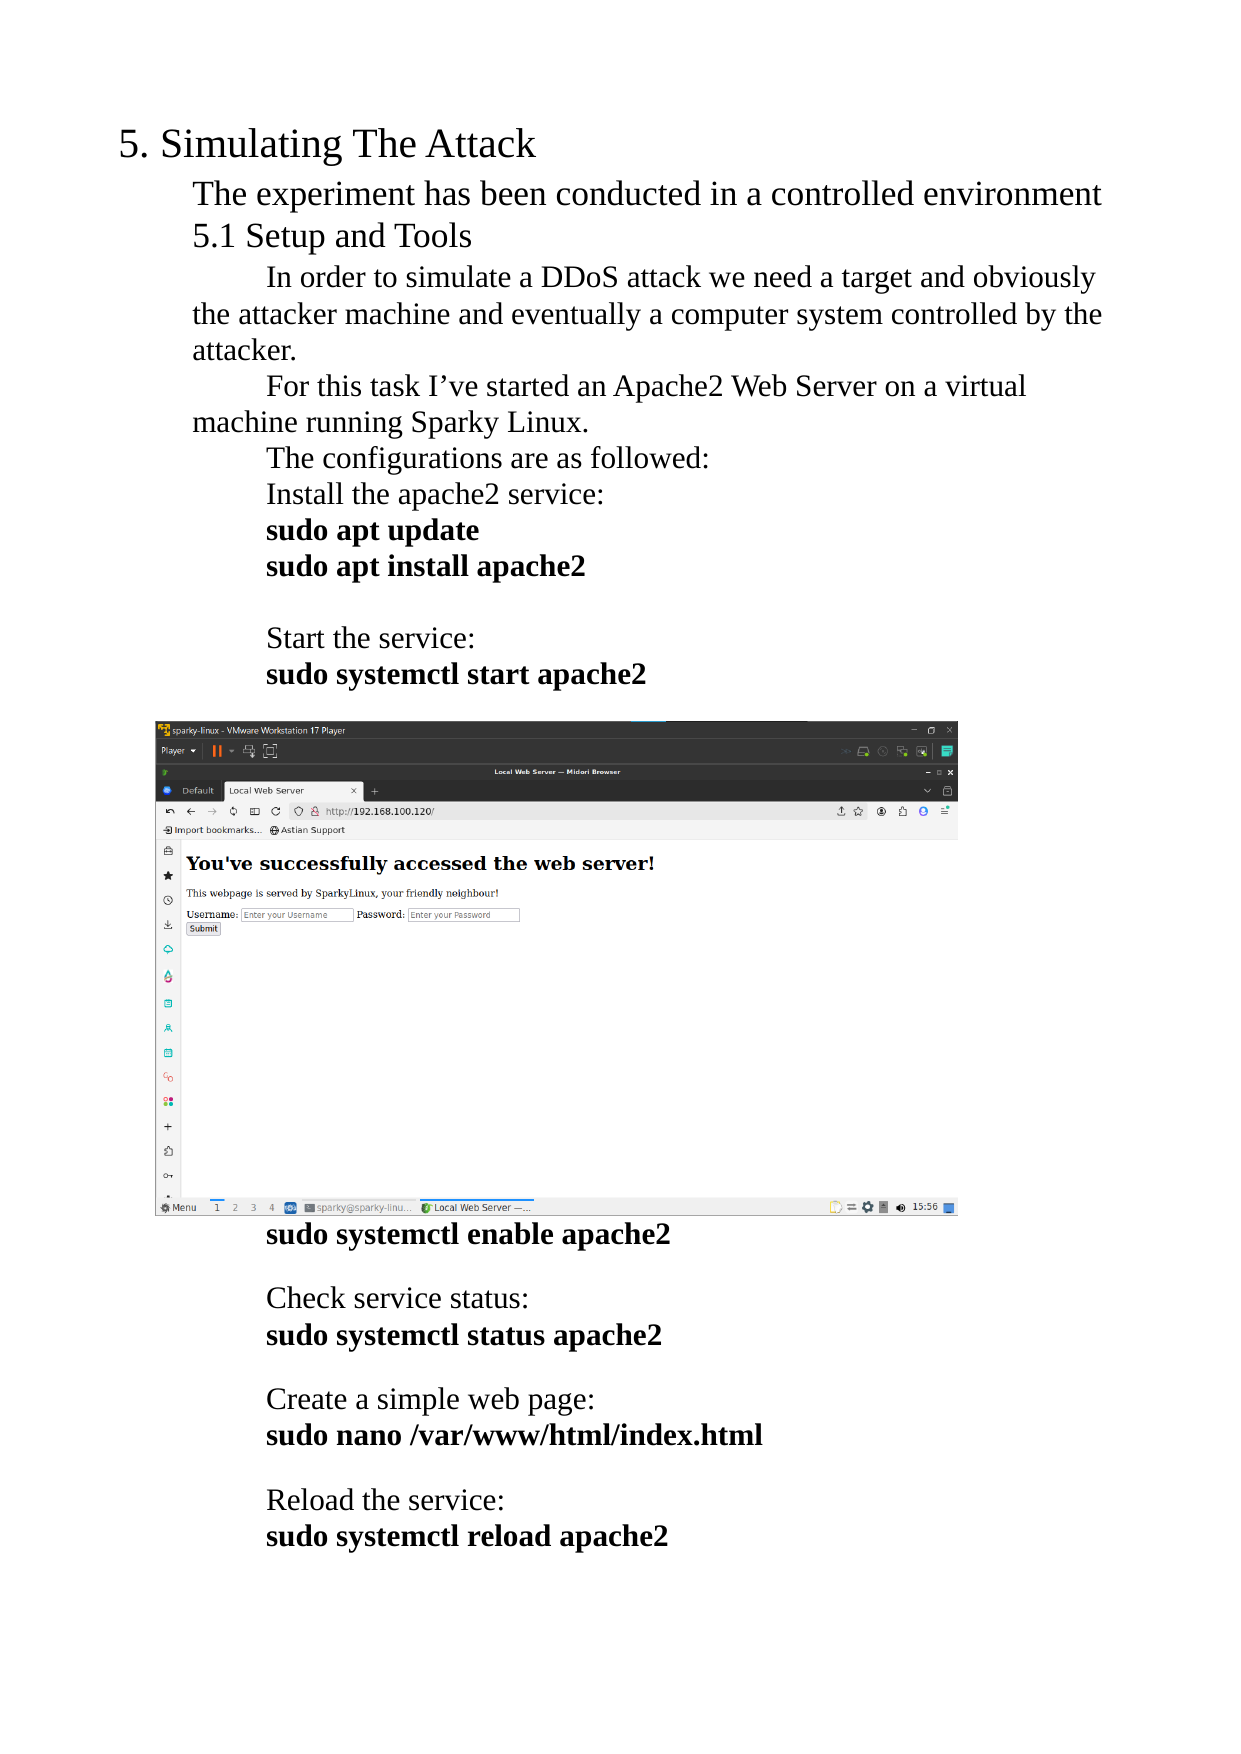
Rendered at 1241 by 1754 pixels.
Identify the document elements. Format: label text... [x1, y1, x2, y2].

text 5. Simulating The Attack [118, 118, 1122, 166]
text Create a simple web page: [192, 1380, 1122, 1416]
text The configurations are as followed: Install the apache2 service: sudo apt update [192, 439, 1122, 547]
text sudo systemctl enable apache2 [192, 691, 1122, 1251]
text sudo systemctl reload apache2 [192, 1517, 1122, 1553]
text sudo systemctl status apache2 [192, 1316, 1122, 1352]
text sudo apt install apache2 [192, 547, 1122, 583]
text Reload the service: [192, 1481, 1122, 1517]
text 5.1 Setup and Tools [192, 214, 1122, 255]
text The experiment has been conducted in a controlled environment [118, 166, 1122, 214]
text Check service status: [192, 1280, 1122, 1316]
text In order to simulate a DDoS attack we need a target and obviously the attacker machine and eventually a computer system controlled by the attacker. [192, 255, 1122, 367]
picture [155, 721, 958, 1216]
text sudo nano /var/www/html/index.html [192, 1416, 1122, 1452]
text sudo systemctl start apache2 [192, 655, 1122, 691]
text For this task I’ve started an Apache2 Web Server on a virtual machine running Sparky Linux. [192, 367, 1122, 439]
text Start the service: [192, 619, 1122, 655]
